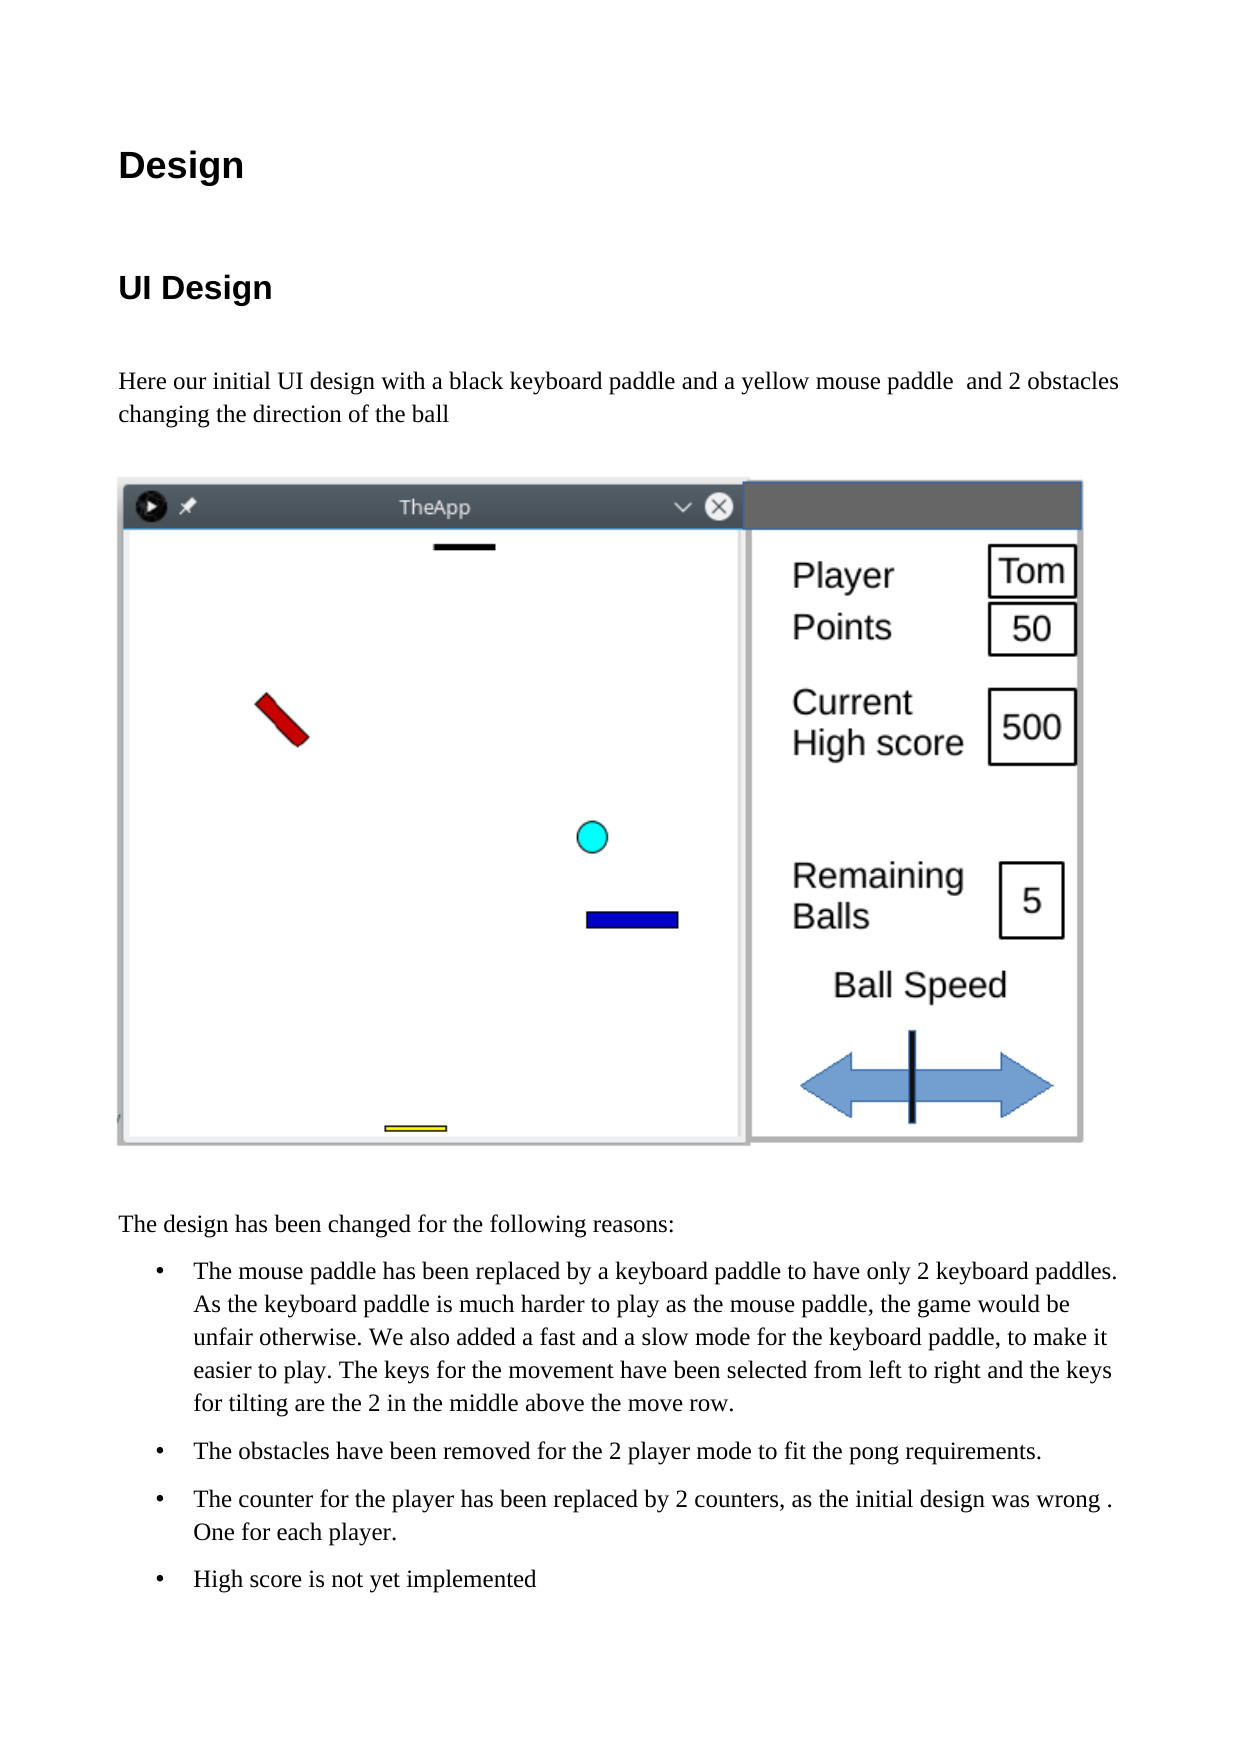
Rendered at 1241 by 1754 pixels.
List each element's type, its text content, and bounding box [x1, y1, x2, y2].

text Here our initial UI design with a black keyboard paddle and a yellow mouse paddle and 2 obstacles changing the direction of the ball [118, 366, 1122, 428]
list The obstacles have been removed for the 2 player mode to fit the pong requirements. [156, 1436, 1122, 1465]
list The counter for the player has been replaced by 2 counters, as the initial design was wrong . One for each player. [156, 1484, 1122, 1546]
text The design has been changed for the following reasons: [118, 1209, 1122, 1238]
list The mouse paddle has been replaced by a keyboard paddle to have only 2 keyboard paddles. As the keyboard paddle is much harder to play as the mouse paddle, the game would be unfair otherwise. We also added a fast and a slow mode for the keyboard paddle, to make it easier to play. The keys for the movement have been selected from left to right and the keys for tilting are the 2 in the middle above the move row. [156, 1256, 1122, 1417]
subtitle UI Design [118, 268, 1122, 306]
list High score is not yet implemented [156, 1564, 1122, 1593]
picture [108, 463, 1104, 1157]
subtitle Design [118, 143, 1122, 187]
